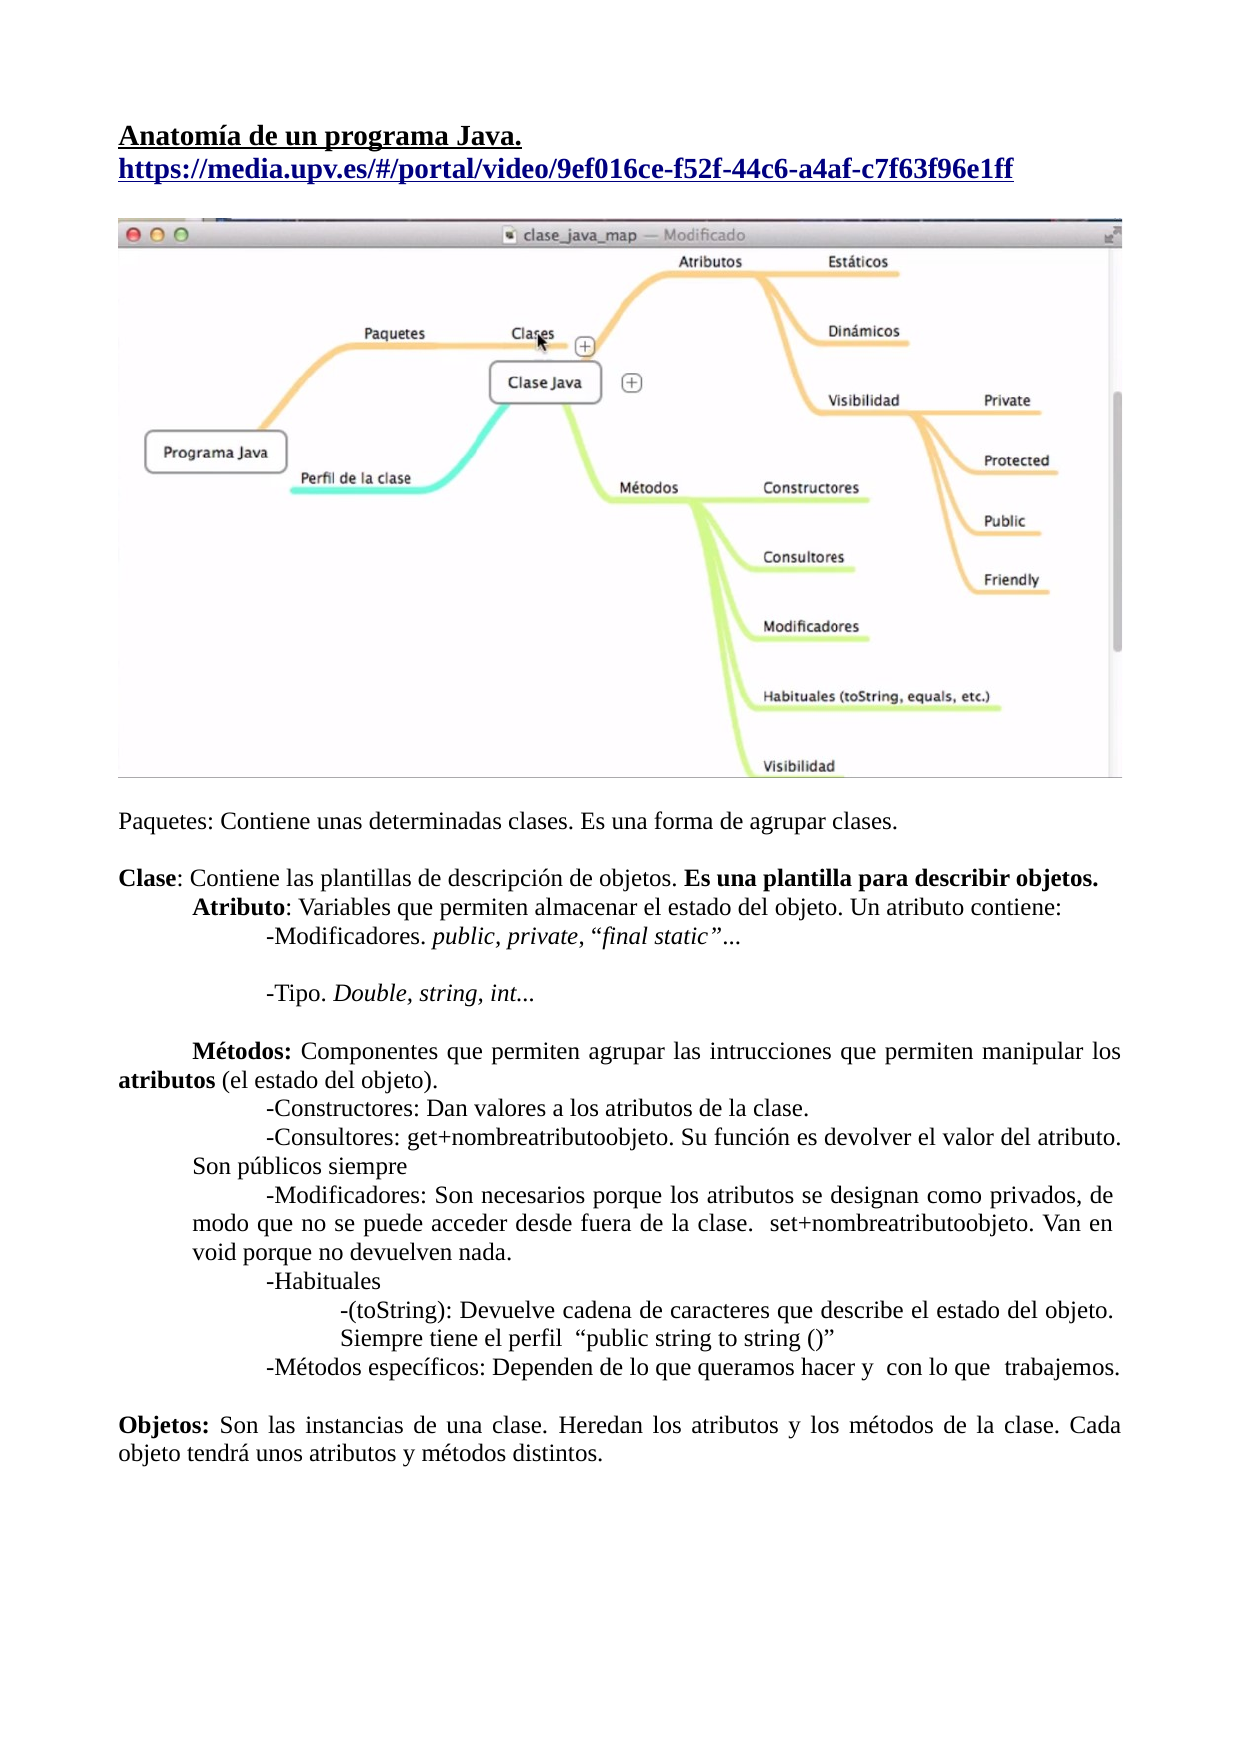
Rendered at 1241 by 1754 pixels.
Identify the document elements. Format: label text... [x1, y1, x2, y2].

text Objetos: Son las instancias de una clase. Heredan los atributos y los métodos de la clase. Cada objeto tendrá unos atributos y métodos distintos. [118, 1410, 1122, 1467]
text -Habituales [118, 1266, 1122, 1295]
text Atributo: Variables que permiten almacenar el estado del objeto. Un atributo contiene: [118, 892, 1122, 921]
text https://media.upv.es/#/portal/video/9ef016ce-f52f-44c6-a4af-c7f63f96e1ff [118, 152, 1122, 185]
text -Tipo. Double, string, int... [118, 978, 1122, 1007]
text -Modificadores. public, private, “final static”... [118, 921, 1122, 950]
text -Métodos específicos: Dependen de lo que queramos hacer y con lo que trabajemos. [118, 1352, 1122, 1381]
picture [118, 218, 1123, 778]
text -Constructores: Dan valores a los atributos de la clase. [118, 1093, 1122, 1122]
text Clase: Contiene las plantillas de descripción de objetos. Es una plantilla para describir objetos. [118, 863, 1122, 892]
text -Consultores: get+nombreatributoobjeto. Su función es devolver el valor del atributo. Son públicos siempre [118, 1122, 1122, 1180]
text Métodos: Componentes que permiten agrupar las intrucciones que permiten manipular los atributos (el estado del objeto). [118, 1036, 1122, 1093]
text -(toString): Devuelve cadena de caracteres que describe el estado del objeto. Siempre tiene el perfil “public string to string ()” [118, 1295, 1122, 1352]
text Paquetes: Contiene unas determinadas clases. Es una forma de agrupar clases. [118, 806, 1122, 835]
text -Modificadores: Son necesarios porque los atributos se designan como privados, de modo que no se puede acceder desde fuera de la clase. set+nombreatributoobjeto. Van en void porque no devuelven nada. [118, 1180, 1122, 1266]
text Anatomía de un programa Java. [118, 118, 1122, 152]
